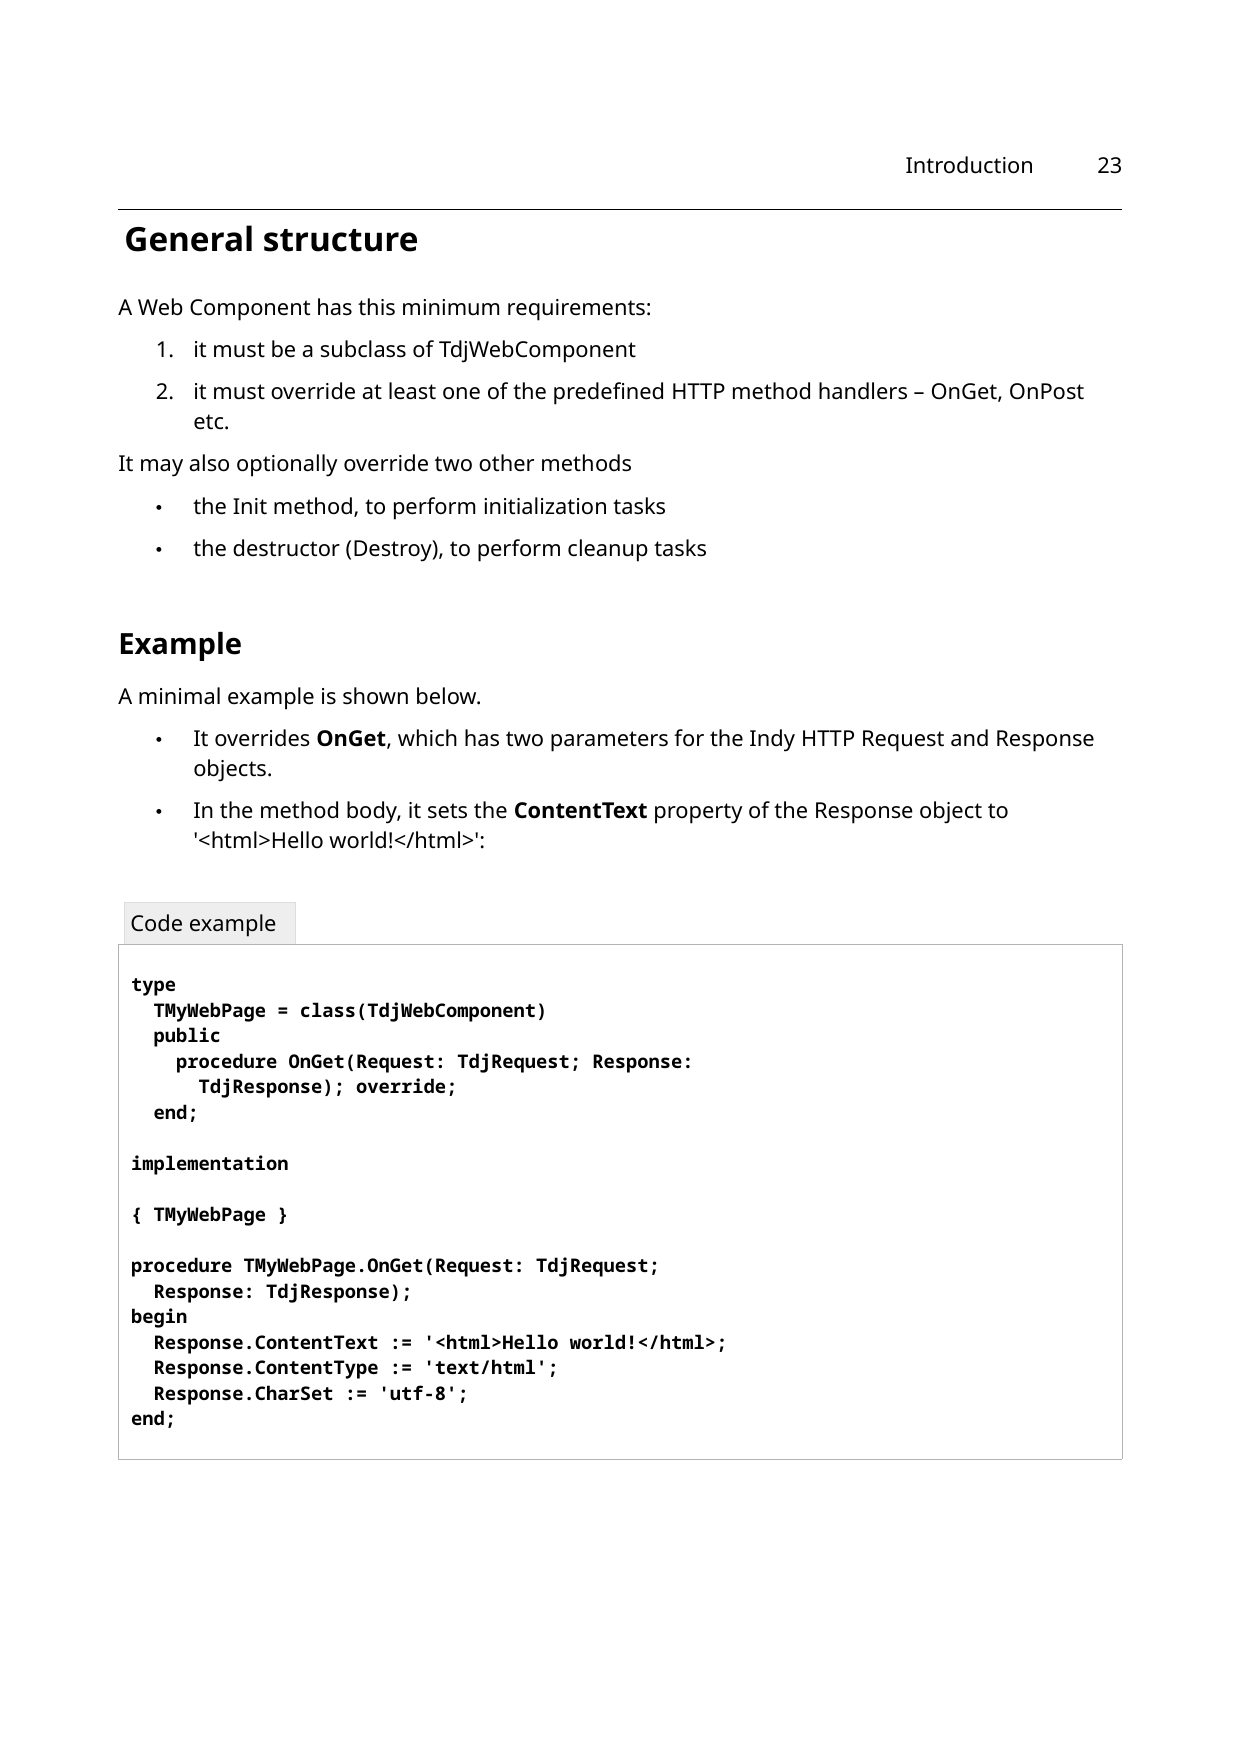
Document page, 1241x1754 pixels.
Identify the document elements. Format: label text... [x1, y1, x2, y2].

subtitle General structure [118, 210, 1122, 268]
text Response: TdjResponse); [119, 1276, 1122, 1301]
list it must override at least one of the predefined HTTP method handlers – OnGet, OnPost etc. [156, 376, 1122, 436]
text TMyWebPage = class(TdjWebComponent) [119, 995, 1122, 1021]
text end; [119, 1097, 1122, 1125]
text begin [119, 1301, 1122, 1327]
text end; [119, 1403, 1122, 1431]
list the destructor (Destroy), to perform cleanup tasks [156, 533, 1122, 563]
list In the method body, it sets the ContentText property of the Response object to '<html>Hello world!</html>': [156, 795, 1122, 855]
text Response.ContentType := 'text/html'; [119, 1352, 1122, 1378]
list It overrides OnGet, which has two parameters for the Indy HTTP Request and Response objects. [156, 723, 1122, 783]
text Code example [125, 903, 295, 944]
subtitle Example [118, 623, 1122, 663]
text procedure OnGet(Request: TdjRequest; Response: [119, 1046, 1122, 1072]
text type [119, 969, 1122, 995]
list it must be a subclass of TdjWebComponent [156, 334, 1122, 364]
list the Init method, to perform initialization tasks [156, 491, 1122, 521]
text TdjResponse); override; [119, 1072, 1122, 1097]
text Response.ContentText := '<html>Hello world!</html>; [119, 1327, 1122, 1352]
text implementation [119, 1148, 1122, 1176]
text A minimal example is shown below. [118, 681, 1122, 711]
text { TMyWebPage } [119, 1199, 1122, 1227]
text procedure TMyWebPage.OnGet(Request: TdjRequest; [119, 1250, 1122, 1276]
text Response.CharSet := 'utf-8'; [119, 1378, 1122, 1403]
text public [119, 1021, 1122, 1046]
text It may also optionally override two other methods [118, 448, 1122, 478]
text A Web Component has this minimum requirements: [118, 292, 1122, 322]
